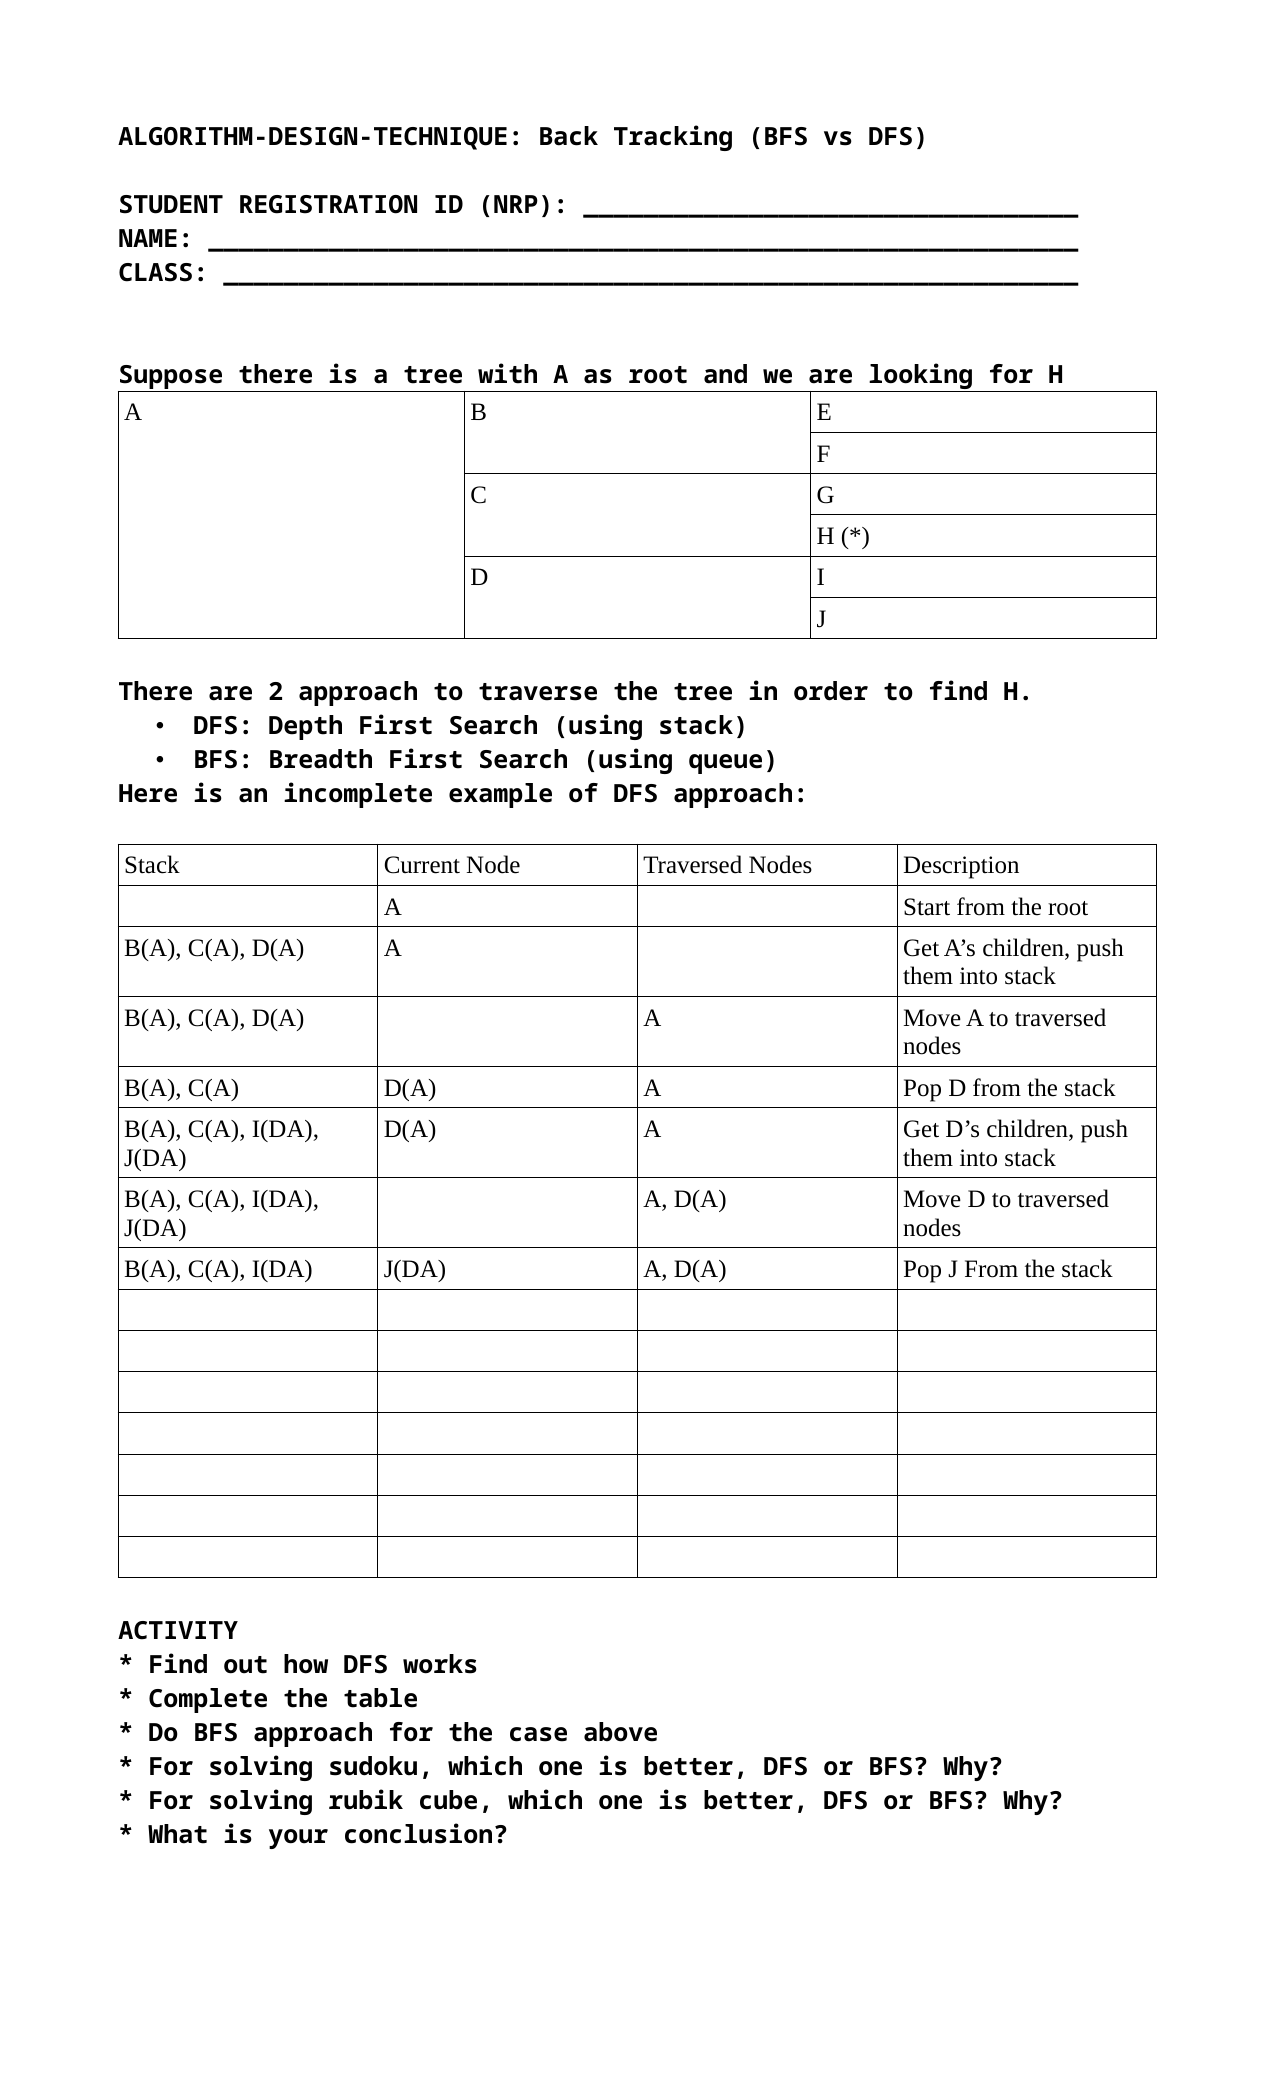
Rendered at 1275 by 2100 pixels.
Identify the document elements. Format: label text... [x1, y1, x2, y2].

table_cell [638, 1331, 897, 1371]
text * For solving sudoku, which one is better, DFS or BFS? Why? [118, 1749, 1157, 1783]
text * Do BFS approach for the case above [118, 1714, 1157, 1749]
table_cell [898, 1496, 1156, 1536]
table_cell G [811, 474, 1156, 514]
table_cell [119, 1413, 377, 1453]
table_cell [898, 1413, 1156, 1453]
table_cell B(A), C(A) [119, 1067, 377, 1107]
table_header Description [898, 845, 1156, 885]
table_cell [378, 1537, 637, 1577]
table_cell [898, 1372, 1156, 1412]
table_cell I [811, 557, 1156, 597]
table_cell Start from the root [898, 886, 1156, 926]
table_cell [378, 1331, 637, 1371]
table_cell Move D to traversed nodes [898, 1178, 1156, 1247]
table_header B [465, 392, 810, 473]
table_cell [638, 1537, 897, 1577]
table_cell B(A), C(A), I(DA), J(DA) [119, 1178, 377, 1247]
text * Complete the table [118, 1681, 1157, 1714]
table_cell Move A to traversed nodes [898, 997, 1156, 1066]
table_cell [898, 1331, 1156, 1371]
text CLASS: _________________________________________________________ [118, 254, 1157, 288]
table_cell A [378, 886, 637, 926]
table_cell Pop D from the stack [898, 1067, 1156, 1107]
table_cell A, D(A) [638, 1248, 897, 1288]
text Suppose there is a tree with A as root and we are looking for H [118, 357, 1157, 391]
table_cell A [638, 997, 897, 1066]
table_cell [898, 1290, 1156, 1330]
table_cell [638, 1372, 897, 1412]
table_header Stack [119, 845, 377, 885]
table_cell H (*) [811, 515, 1156, 556]
table_cell [378, 1178, 637, 1247]
table_cell D [465, 557, 810, 638]
table_cell [638, 886, 897, 926]
table_cell D(A) [378, 1108, 637, 1177]
table_cell J [811, 598, 1156, 638]
table_cell D(A) [378, 1067, 637, 1107]
table_header Traversed Nodes [638, 845, 897, 885]
text STUDENT REGISTRATION ID (NRP): _________________________________ [118, 186, 1157, 220]
table_cell A [378, 927, 637, 996]
table_cell Pop J From the stack [898, 1248, 1156, 1288]
table_cell A [638, 1067, 897, 1107]
text There are 2 approach to traverse the tree in order to find H. [118, 673, 1157, 707]
table_cell [119, 1537, 377, 1577]
list BFS: Breadth First Search (using queue) [156, 741, 1157, 775]
table_cell J(DA) [378, 1248, 637, 1288]
table_cell [378, 1496, 637, 1536]
list DFS: Depth First Search (using stack) [156, 707, 1157, 741]
table_header E [811, 392, 1156, 432]
table_cell [378, 1372, 637, 1412]
text NAME: __________________________________________________________ [118, 220, 1157, 254]
table_cell F [811, 433, 1156, 473]
table_header A [119, 392, 464, 638]
table_header Current Node [378, 845, 637, 885]
table_cell B(A), C(A), D(A) [119, 997, 377, 1066]
table_cell [378, 997, 637, 1066]
text * Find out how DFS works [118, 1646, 1157, 1681]
table_cell B(A), C(A), I(DA), J(DA) [119, 1108, 377, 1177]
table_cell A [638, 1108, 897, 1177]
table_cell [119, 1496, 377, 1536]
table_cell [119, 1331, 377, 1371]
table_cell [898, 1537, 1156, 1577]
table_cell [638, 1290, 897, 1330]
table_cell C [465, 474, 810, 556]
table_cell A, D(A) [638, 1178, 897, 1247]
text ALGORITHM-DESIGN-TECHNIQUE: Back Tracking (BFS vs DFS) [118, 118, 1157, 152]
table_cell B(A), C(A), I(DA) [119, 1248, 377, 1288]
table_cell [378, 1455, 637, 1495]
table_cell B(A), C(A), D(A) [119, 927, 377, 996]
table_cell [378, 1290, 637, 1330]
table_cell [638, 1496, 897, 1536]
table_cell [119, 1372, 377, 1412]
text * What is your conclusion? [118, 1817, 1157, 1851]
table_cell [119, 886, 377, 926]
text * For solving rubik cube, which one is better, DFS or BFS? Why? [118, 1783, 1157, 1817]
text Here is an incomplete example of DFS approach: [118, 775, 1157, 809]
table_cell [638, 927, 897, 996]
table_cell Get A’s children, push them into stack [898, 927, 1156, 996]
table_cell [638, 1455, 897, 1495]
table_cell [119, 1455, 377, 1495]
table_cell [119, 1290, 377, 1330]
table_cell [378, 1413, 637, 1453]
table_cell [898, 1455, 1156, 1495]
table_cell [638, 1413, 897, 1453]
text ACTIVITY [118, 1612, 1157, 1646]
table_cell Get D’s children, push them into stack [898, 1108, 1156, 1177]
